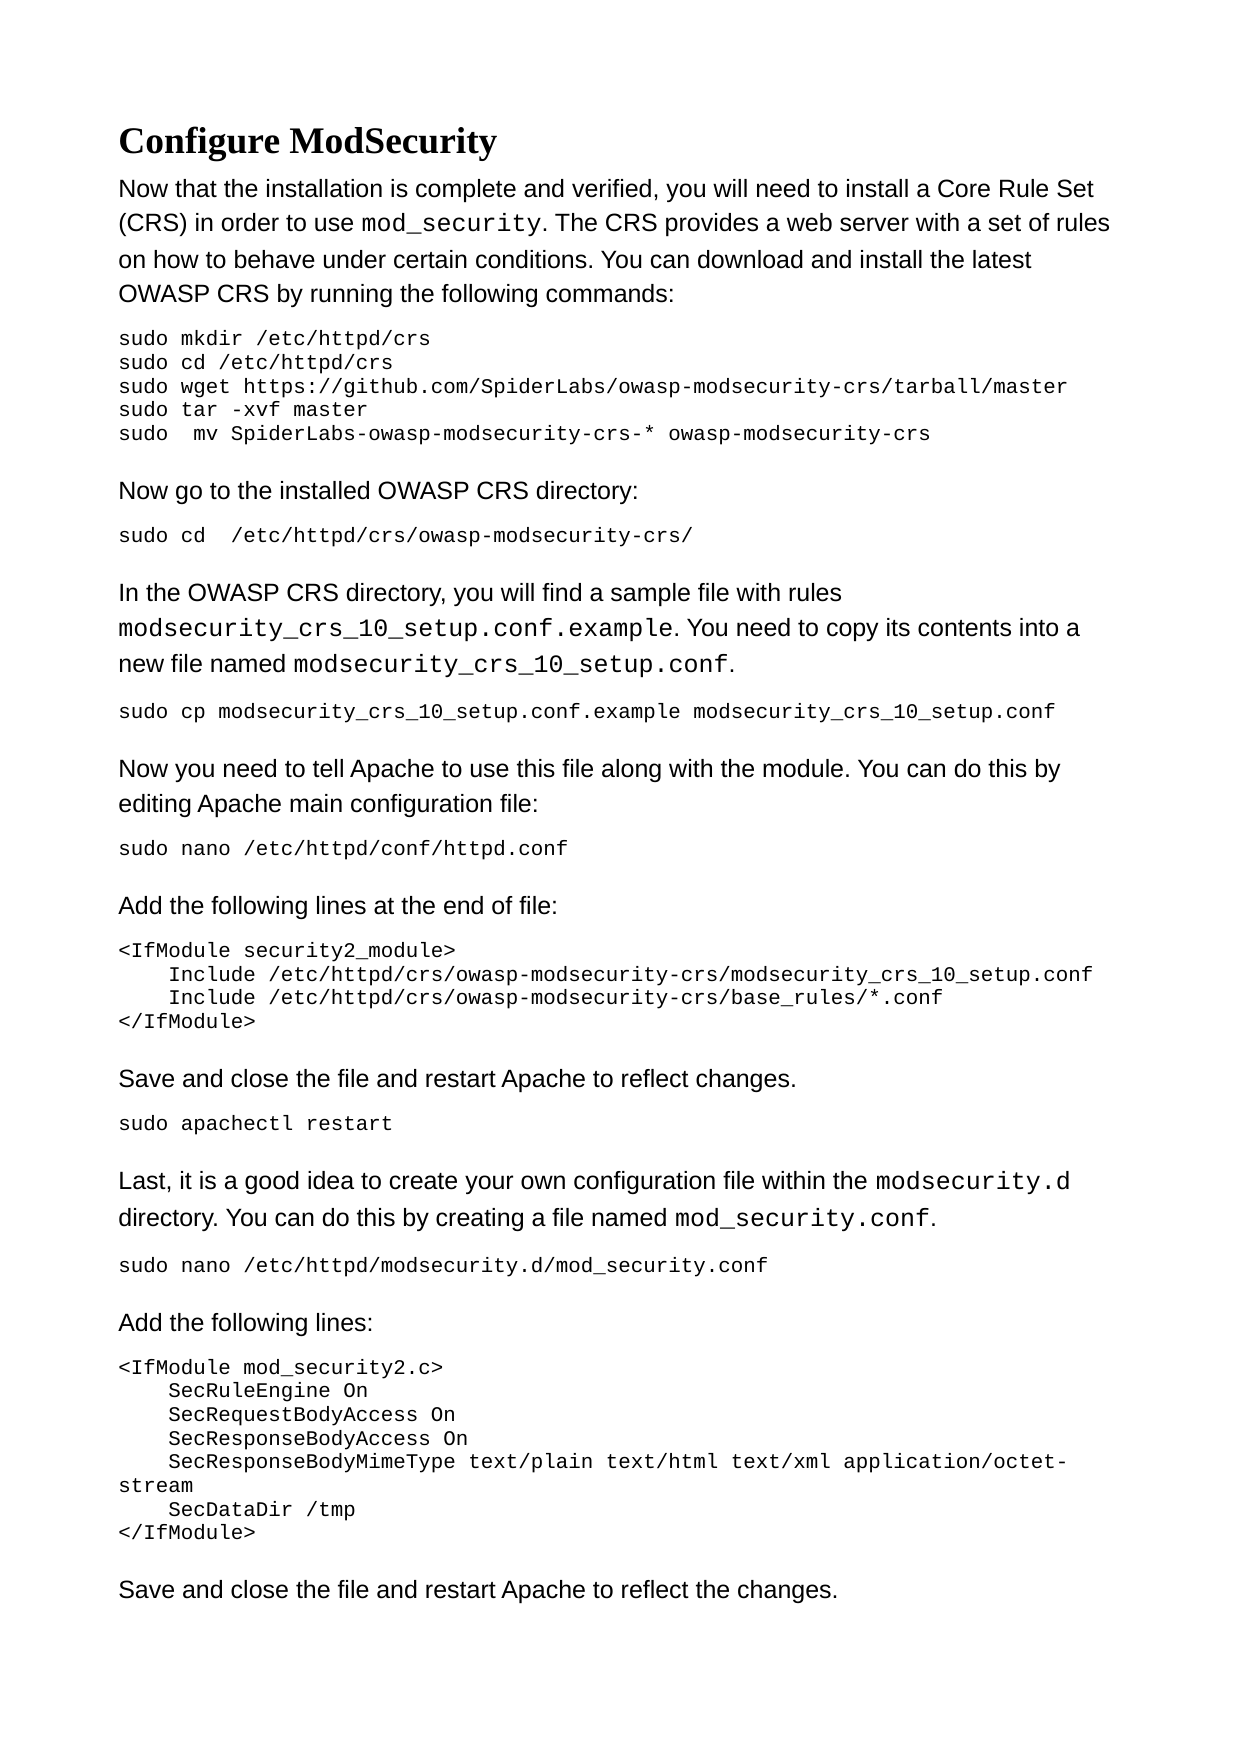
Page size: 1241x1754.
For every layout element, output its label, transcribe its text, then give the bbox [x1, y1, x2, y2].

text sudo wget https://github.com/SpiderLabs/owasp-modsecurity-crs/tarball/master [118, 376, 1122, 399]
text sudo cd /etc/httpd/crs/owasp-modsecurity-crs/ [118, 525, 1122, 549]
text <IfModule mod_security2.c> [118, 1357, 1122, 1380]
text SecRuleEngine On [118, 1380, 1122, 1404]
text Now you need to tell Apache to use this file along with the module. You can do this by editing Apache main configuration file: [118, 754, 1122, 817]
text </IfModule> [118, 1522, 1122, 1546]
text <IfModule security2_module> [118, 940, 1122, 964]
text sudo nano /etc/httpd/conf/httpd.conf [118, 838, 1122, 861]
text Add the following lines: [118, 1308, 1122, 1336]
text In the OWASP CRS directory, you will find a sample file with rules modsecurity_crs_10_setup.conf.example. You need to copy its contents into a new file named modsecurity_crs_10_setup.conf. [118, 578, 1122, 680]
text sudo cd /etc/httpd/crs [118, 352, 1122, 376]
text Add the following lines at the end of file: [118, 891, 1122, 920]
text Save and close the file and restart Apache to reflect changes. [118, 1064, 1122, 1093]
text sudo mv SpiderLabs-owasp-modsecurity-crs-* owasp-modsecurity-crs [118, 423, 1122, 447]
text SecRequestBodyAccess On [118, 1404, 1122, 1428]
text </IfModule> [118, 1011, 1122, 1034]
text Last, it is a good idea to create your own configuration file within the modsecurity.d directory. You can do this by creating a file named mod_security.conf. [118, 1166, 1122, 1234]
text SecDataDir /tmp [118, 1499, 1122, 1522]
text sudo nano /etc/httpd/modsecurity.d/mod_security.conf [118, 1254, 1122, 1278]
text Save and close the file and restart Apache to reflect the changes. [118, 1575, 1122, 1604]
text sudo tar -xvf master [118, 399, 1122, 423]
text sudo cp modsecurity_crs_10_setup.conf.example modsecurity_crs_10_setup.conf [118, 701, 1122, 725]
text sudo apachectl restart [118, 1113, 1122, 1137]
subtitle Configure ModSecurity [118, 118, 1122, 161]
text Include /etc/httpd/crs/owasp-modsecurity-crs/base_rules/*.conf [118, 987, 1122, 1011]
text SecResponseBodyMimeType text/plain text/html text/xml application/octet-stream [118, 1451, 1122, 1499]
text Now go to the installed OWASP CRS directory: [118, 476, 1122, 505]
text Now that the installation is complete and verified, you will need to install a Core Rule Set (CRS) in order to use mod_security. The CRS provides a web server with a set of rules on how to behave under certain conditions. You can download and install the latest OWASP CRS by running the following commands: [118, 174, 1122, 308]
text Include /etc/httpd/crs/owasp-modsecurity-crs/modsecurity_crs_10_setup.conf [118, 964, 1122, 987]
text sudo mkdir /etc/httpd/crs [118, 328, 1122, 352]
text SecResponseBodyAccess On [118, 1428, 1122, 1451]
